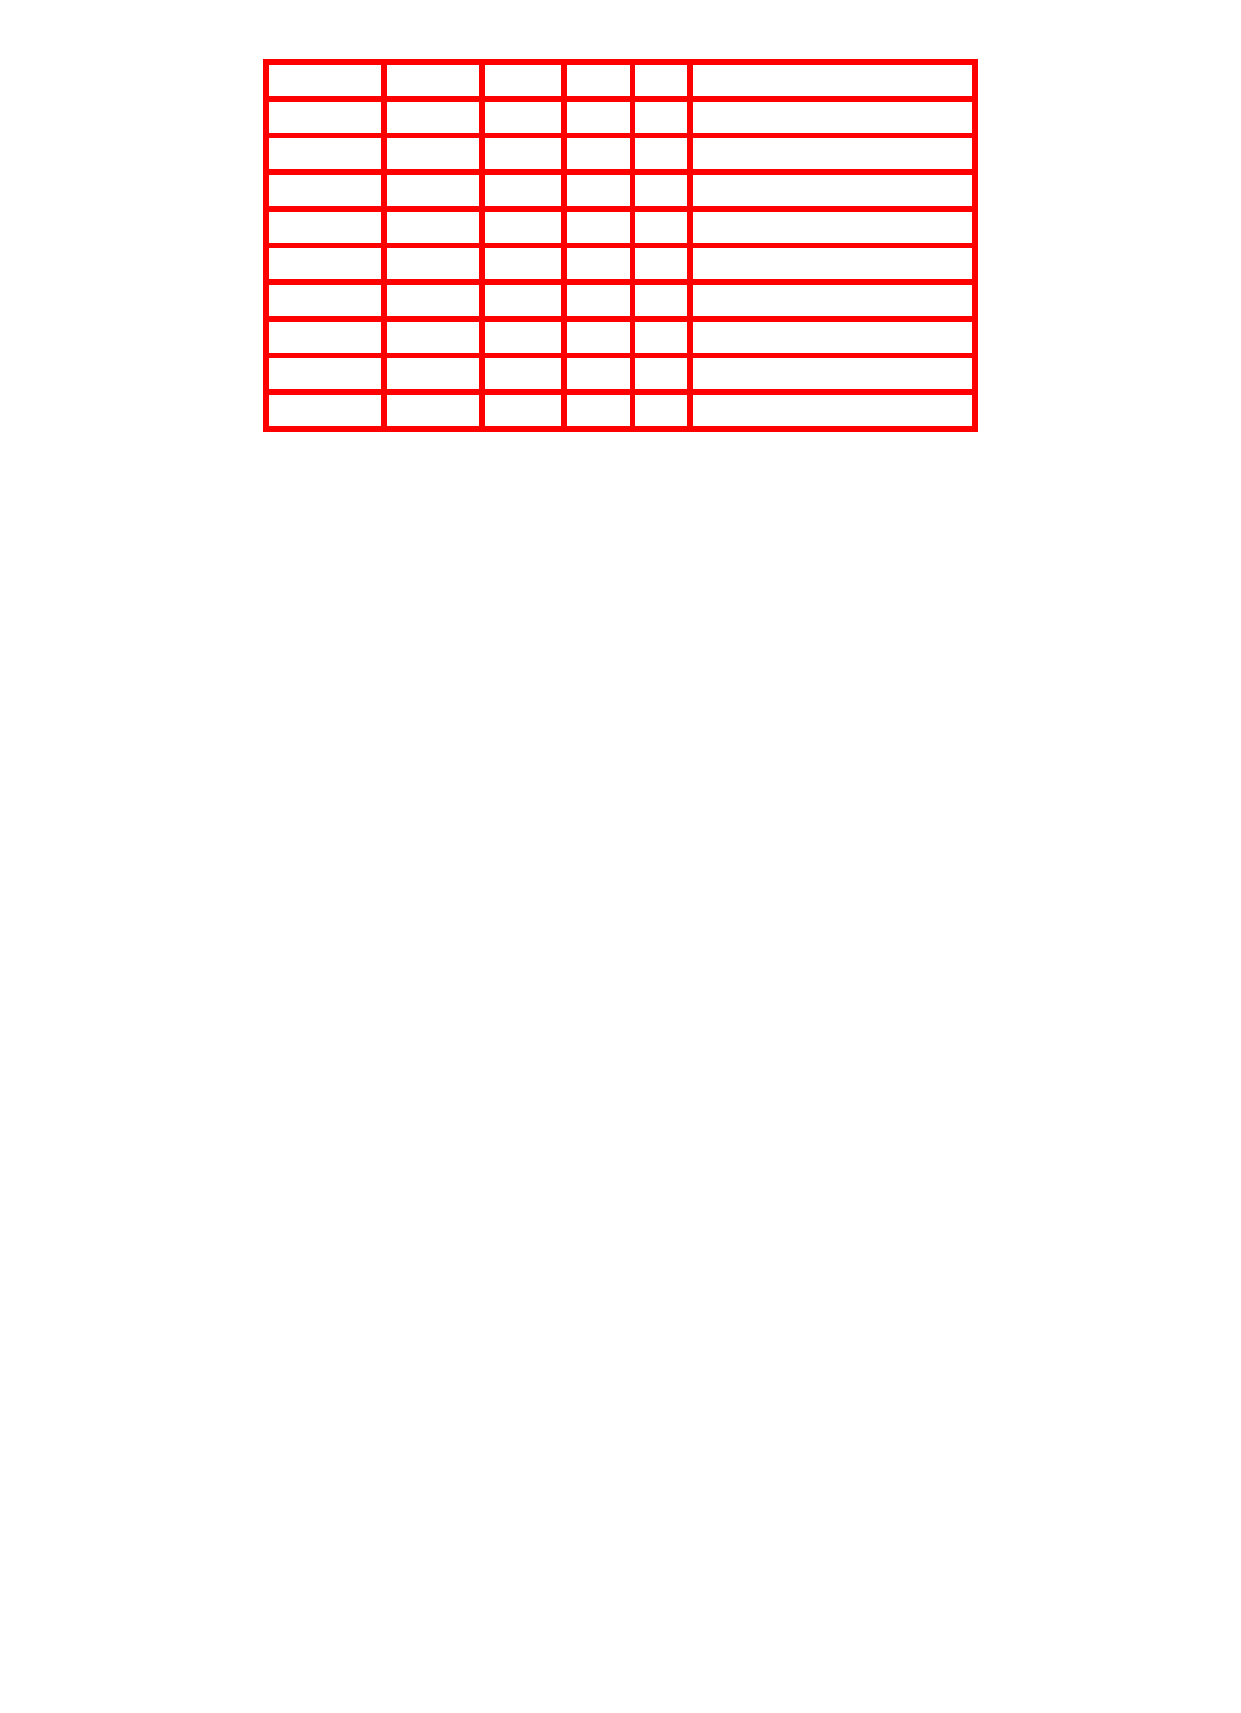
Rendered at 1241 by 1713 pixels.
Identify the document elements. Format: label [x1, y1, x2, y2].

table_cell [693, 358, 972, 389]
table_cell [635, 358, 687, 389]
table_cell [693, 248, 972, 279]
table_cell [387, 212, 479, 242]
table_cell [567, 175, 630, 206]
table_cell [387, 322, 479, 352]
table_cell [635, 138, 687, 169]
table_cell [387, 65, 479, 96]
table_cell [269, 175, 381, 206]
table_cell [485, 322, 561, 352]
table_cell [387, 395, 479, 426]
table_cell [387, 138, 479, 169]
table_cell [567, 395, 630, 426]
table_cell [693, 212, 972, 242]
table_cell [485, 175, 561, 206]
table_cell [485, 65, 561, 96]
table_cell [387, 175, 479, 206]
table_cell [485, 248, 561, 279]
table_cell [635, 175, 687, 206]
table_cell [485, 395, 561, 426]
table_cell [567, 138, 630, 169]
table_cell [567, 358, 630, 389]
table_cell [485, 138, 561, 169]
table_cell [485, 102, 561, 132]
table_cell [269, 65, 381, 96]
table_cell [635, 285, 687, 316]
table_cell [693, 102, 972, 132]
table_cell [567, 102, 630, 132]
table_cell [387, 102, 479, 132]
table_cell [567, 248, 630, 279]
table_cell [693, 175, 972, 206]
table_cell [269, 102, 381, 132]
table_cell [635, 102, 687, 132]
table_cell [387, 358, 479, 389]
table_cell [269, 395, 381, 426]
table_cell [269, 322, 381, 352]
table_cell [567, 212, 630, 242]
table_cell [635, 212, 687, 242]
table_cell [635, 65, 687, 96]
table_cell [693, 395, 972, 426]
table_cell [269, 138, 381, 169]
table_cell [693, 322, 972, 352]
table_cell [693, 285, 972, 316]
table_cell [567, 65, 630, 96]
table_cell [269, 358, 381, 389]
table_cell [269, 248, 381, 279]
table_cell [387, 248, 479, 279]
table_cell [693, 138, 972, 169]
table_cell [635, 248, 687, 279]
table_cell [269, 285, 381, 316]
table_cell [635, 395, 687, 426]
table_cell [485, 212, 561, 242]
table_cell [485, 285, 561, 316]
table_cell [693, 65, 972, 96]
table_cell [567, 322, 630, 352]
table_cell [485, 358, 561, 389]
table_cell [567, 285, 630, 316]
table_cell [635, 322, 687, 352]
table_cell [269, 212, 381, 242]
table_cell [387, 285, 479, 316]
